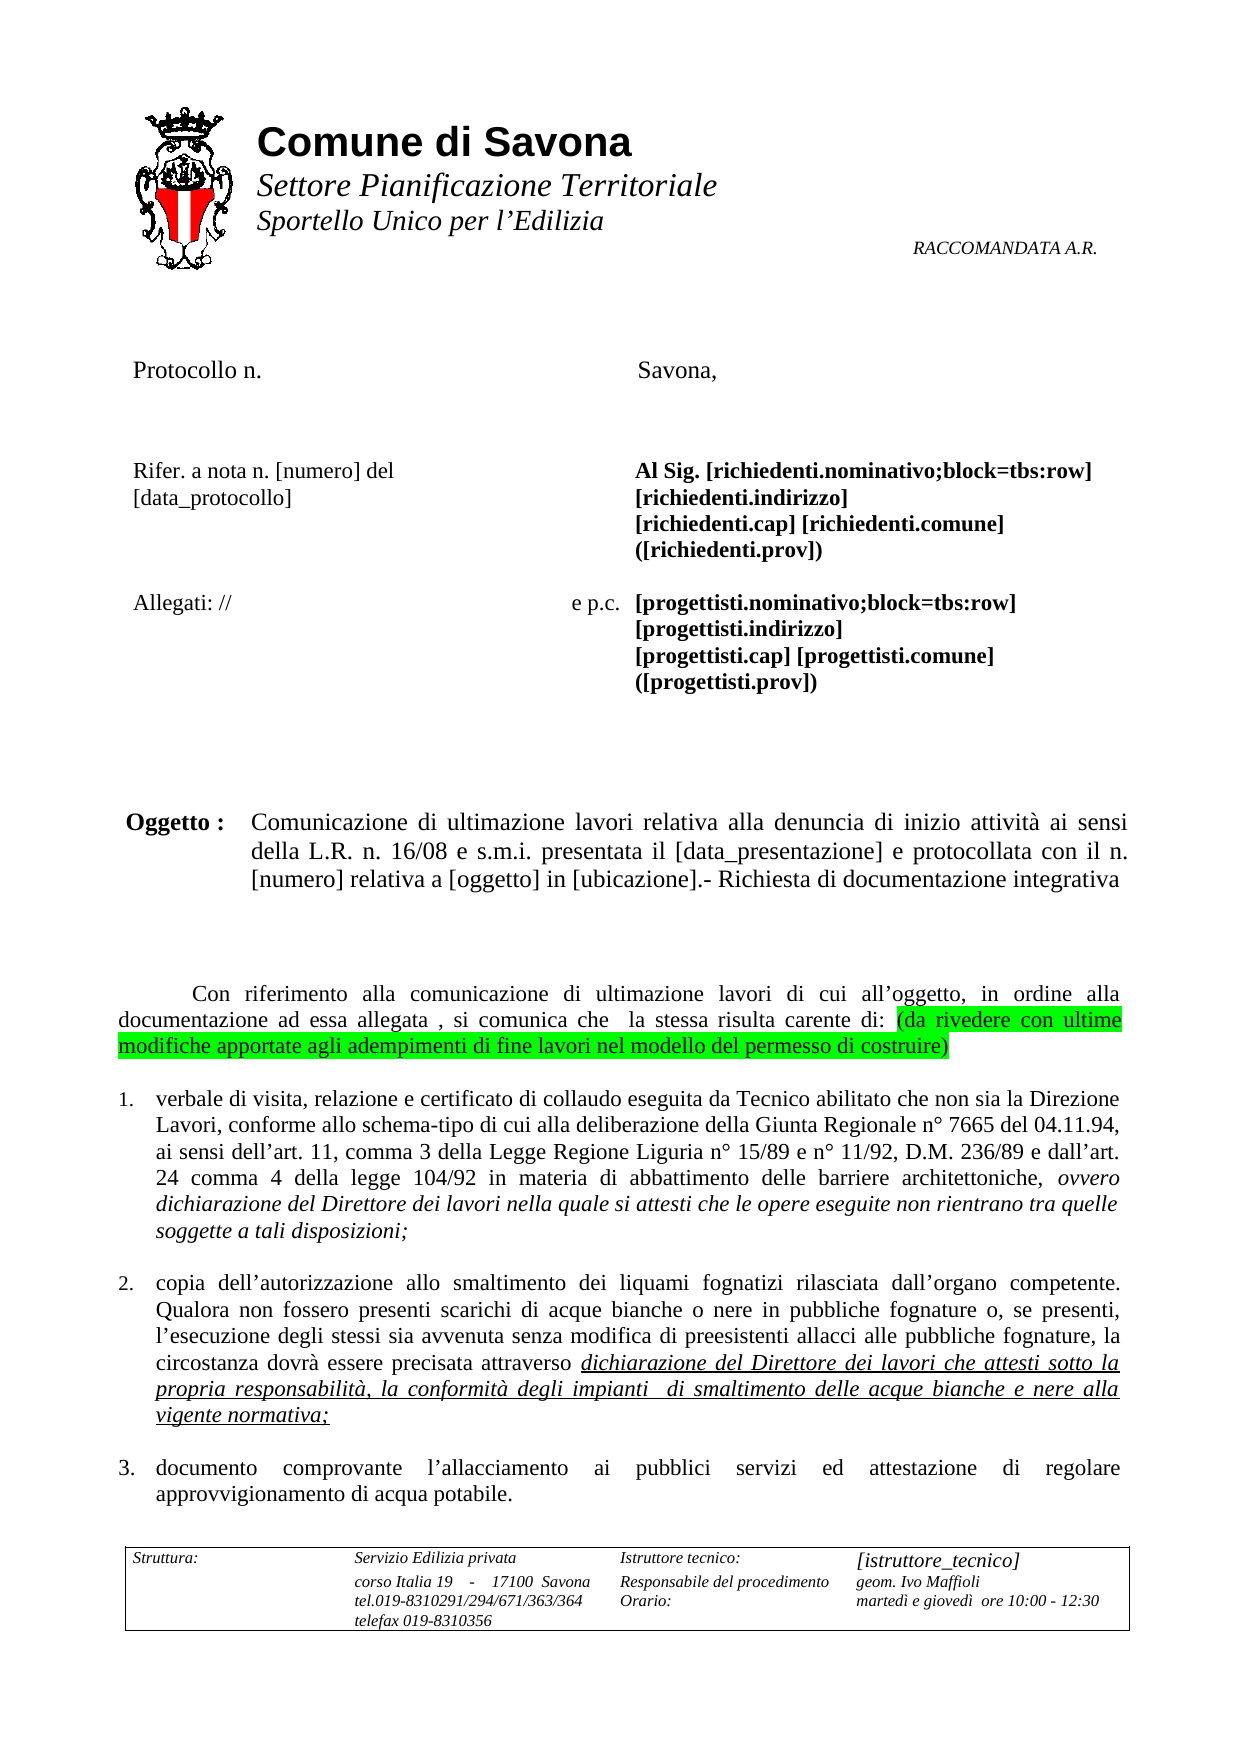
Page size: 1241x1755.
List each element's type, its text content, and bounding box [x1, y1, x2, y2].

table_header Rifer. a nota n. [numero] del [data_protocollo] [126, 457, 484, 589]
table_header Oggetto : [118, 807, 243, 893]
list verbale di visita, relazione e certificato di collaudo eseguita da Tecnico abilitato che non sia la Direzione Lavori, conforme allo schema-tipo di cui alla deliberazione della Giunta Regionale n° 7665 del 04.11.94, ai sensi dell’art. 11, comma 3 della Legge Regione Liguria n° 15/89 e n° 11/92, D.M. 236/89 e dall’art. 24 comma 4 della legge 104/92 in materia di abbattimento delle barriere architettoniche, ovvero dichiarazione del Direttore dei lavori nella quale si attesti che le opere eseguite non rientrano tra quelle soggette a tali disposizioni; [118, 1085, 1122, 1243]
table_cell e p.c. [485, 589, 628, 721]
list copia dell’autorizzazione allo smaltimento dei liquami fognatizi rilasciata dall’organo competente. Qualora non fossero presenti scarichi di acque bianche o nere in pubbliche fognature o, se presenti, l’esecuzione degli stessi sia avvenuta senza modifica di preesistenti allacci alle pubbliche fognature, la circostanza dovrà essere precisata attraverso dichiarazione del Direttore dei lavori che attesti sotto la propria responsabilità, la conformità degli impianti di smaltimento delle acque bianche e nere alla vigente normativa; [118, 1269, 1122, 1428]
table_cell Allegati: // [126, 589, 484, 721]
table_header [485, 457, 628, 589]
list documento comprovante l’allacciamento ai pubblici servizi ed attestazione di regolare approvvigionamento di acqua potabile. [118, 1454, 1122, 1507]
table_header Protocollo n. [125, 356, 630, 385]
text Con riferimento alla comunicazione di ultimazione lavori di cui all’oggetto, in ordine alla documentazione ad essa allegata , si comunica che la stessa risulta carente di: (da rivedere con ultime modifiche apportate agli adempimenti di fine lavori nel modello del permesso di costruire) [118, 979, 1122, 1059]
table_header Al Sig. [richiedenti.nominativo;block=tbs:row] [richiedenti.indirizzo] [richiedenti.cap] [richiedenti.comune] ([richiedenti.prov]) [628, 457, 1144, 589]
table_header Savona, [630, 356, 1135, 385]
table_cell [progettisti.nominativo;block=tbs:row] [progettisti.indirizzo] [progettisti.cap] [progettisti.comune] ([progettisti.prov]) [628, 589, 1144, 721]
table_header Comunicazione di ultimazione lavori relativa alla denuncia di inizio attività ai sensi della L.R. n. 16/08 e s.m.i. presentata il [data_presentazione] e protocollata con il n. [numero] relativa a [oggetto] in [ubicazione].- Richiesta di documentazione integrativa [244, 807, 1137, 893]
